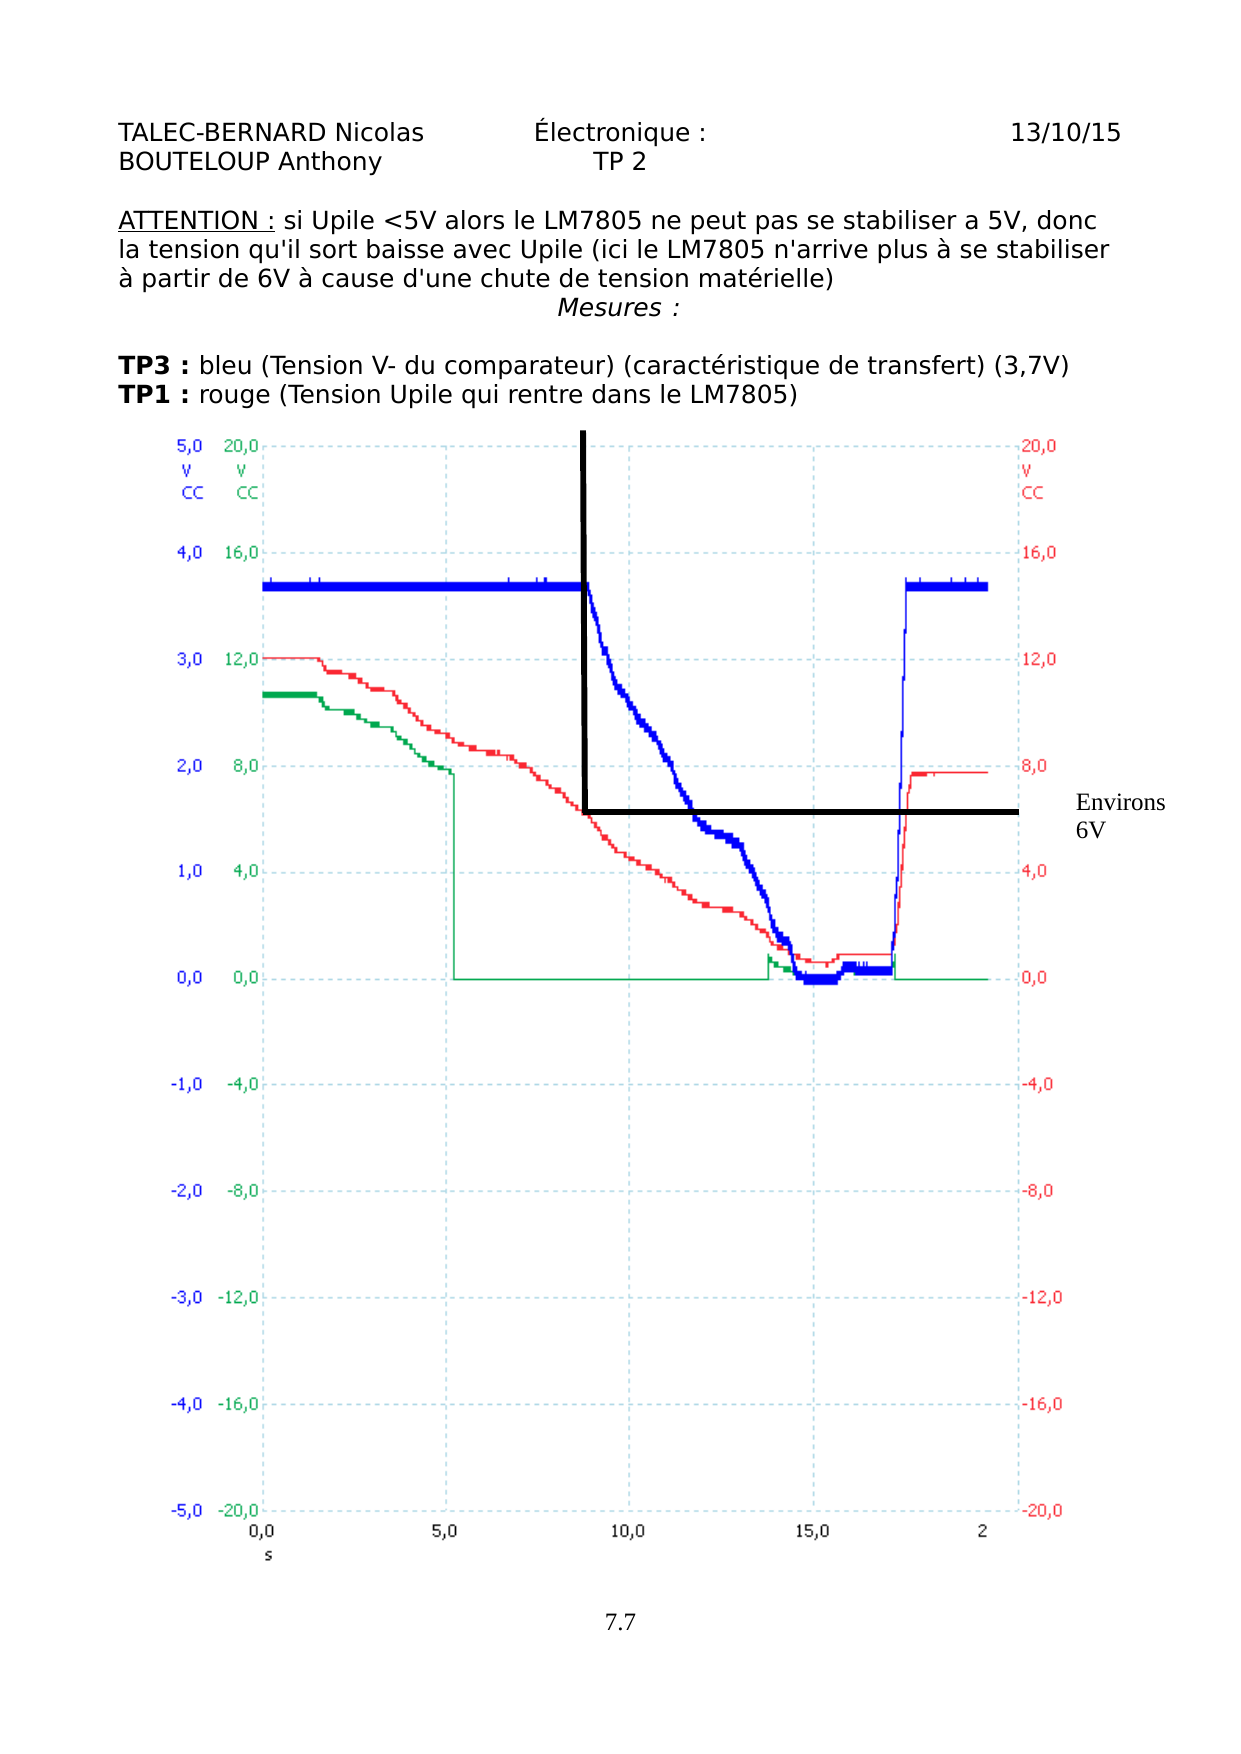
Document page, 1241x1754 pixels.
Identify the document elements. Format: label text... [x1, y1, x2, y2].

text TP3 : bleu (Tension V- du comparateur) (caractéristique de transfert) (3,7V) [118, 351, 1122, 381]
text Mesures : [118, 293, 1122, 323]
text ATTENTION : si Upile <5V alors le LM7805 ne peut pas se stabiliser a 5V, donc la tension qu'il sort baisse avec Upile (ici le LM7805 n'arrive plus à se stabiliser à partir de 6V à cause d'une chute de tension matérielle) [118, 206, 1122, 293]
text TP1 : rouge (Tension Upile qui rentre dans le LM7805) [118, 381, 1122, 410]
